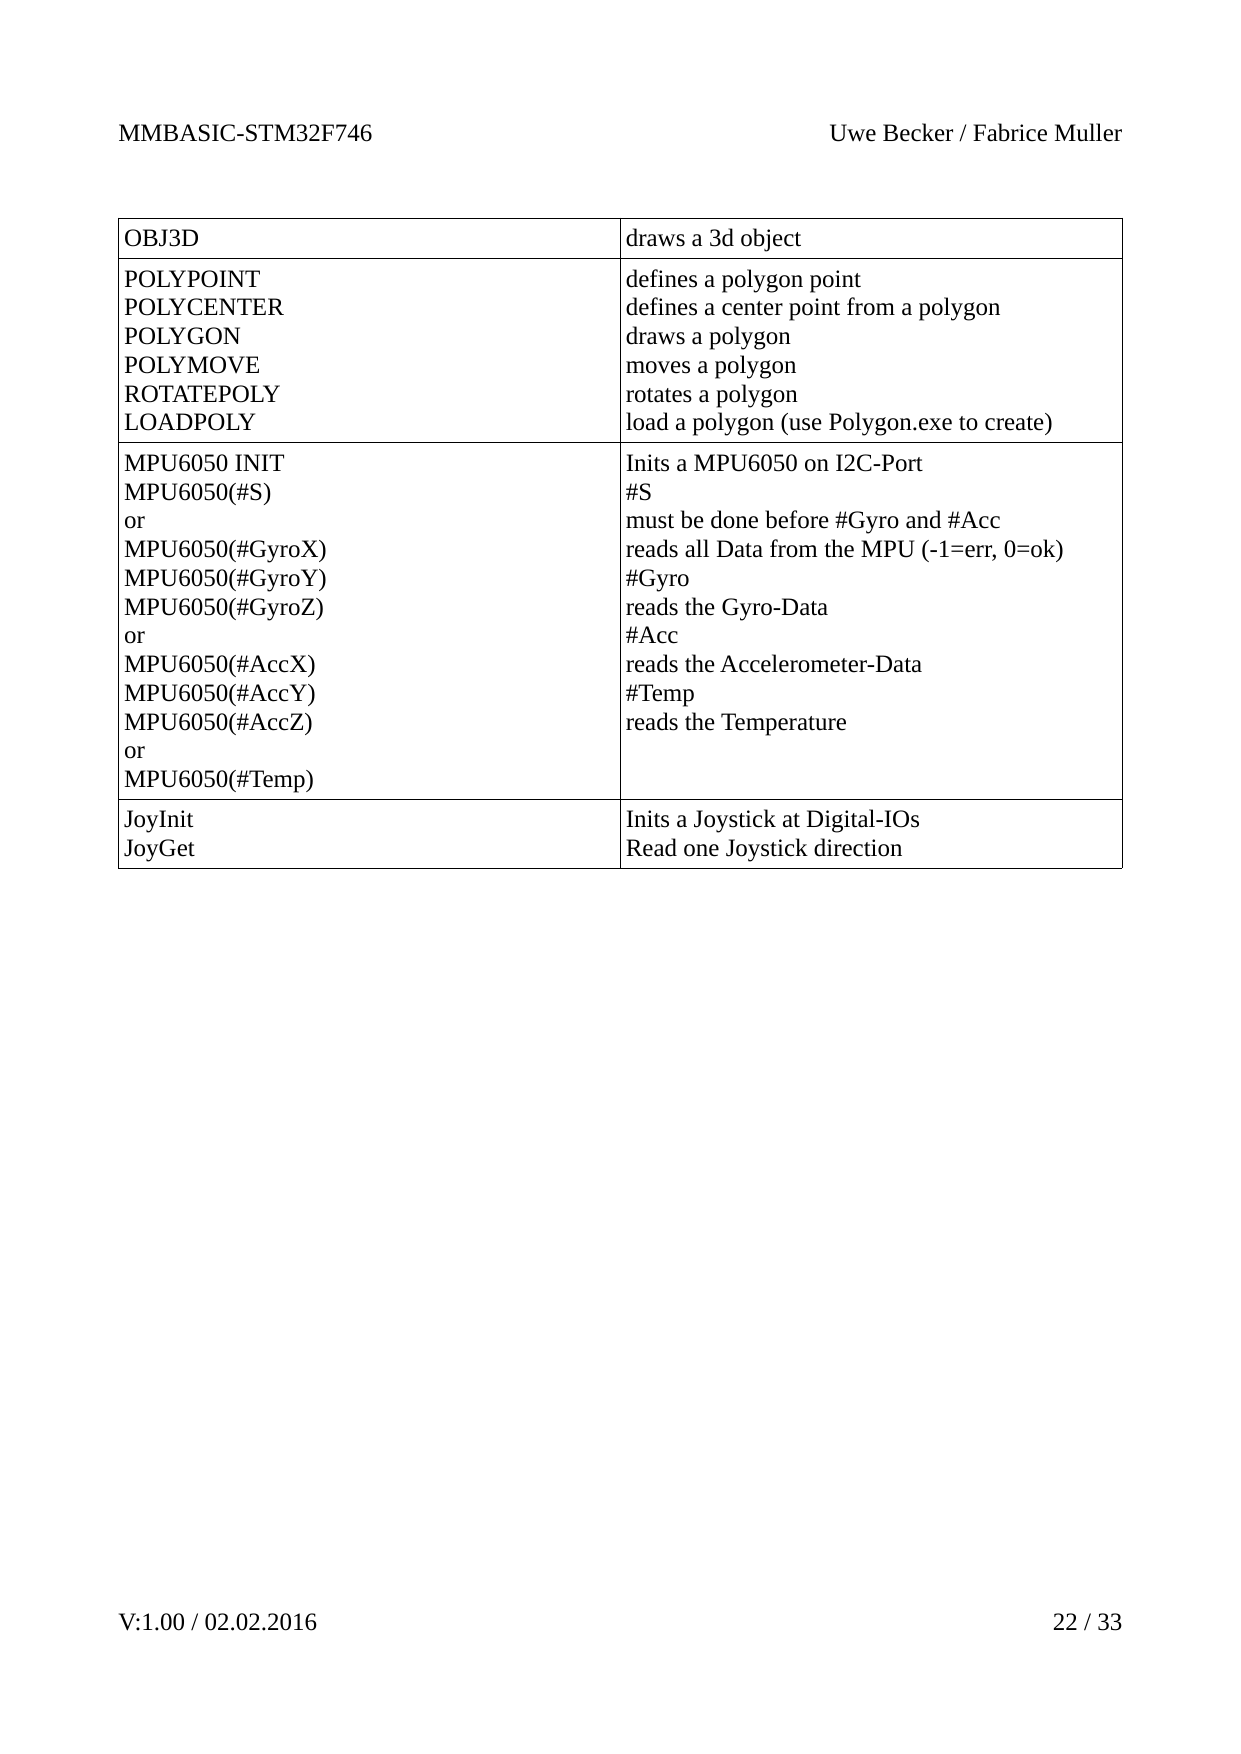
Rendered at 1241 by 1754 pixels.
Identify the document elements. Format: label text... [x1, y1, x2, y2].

table_cell Inits a MPU6050 on I2C-Port #S must be done before #Gyro and #Acc reads all Data from the MPU (-1=err, 0=ok) #Gyro reads the Gyro-Data #Acc reads the Accelerometer-Data #Temp reads the Temperature [621, 443, 1122, 798]
table_cell MPU6050 INIT MPU6050(#S) or MPU6050(#GyroX) MPU6050(#GyroY) MPU6050(#GyroZ) or MPU6050(#AccX) MPU6050(#AccY) MPU6050(#AccZ) or MPU6050(#Temp) [119, 443, 620, 798]
table_cell POLYPOINT POLYCENTER POLYGON POLYMOVE ROTATEPOLY LOADPOLY [119, 259, 620, 442]
table_header OBJ3D [119, 219, 620, 258]
table_cell JoyInit JoyGet [119, 800, 620, 868]
table_cell Inits a Joystick at Digital-IOs Read one Joystick direction [621, 800, 1122, 868]
table_cell defines a polygon point defines a center point from a polygon draws a polygon moves a polygon rotates a polygon load a polygon (use Polygon.exe to create) [621, 259, 1122, 442]
table_header draws a 3d object [621, 219, 1122, 258]
